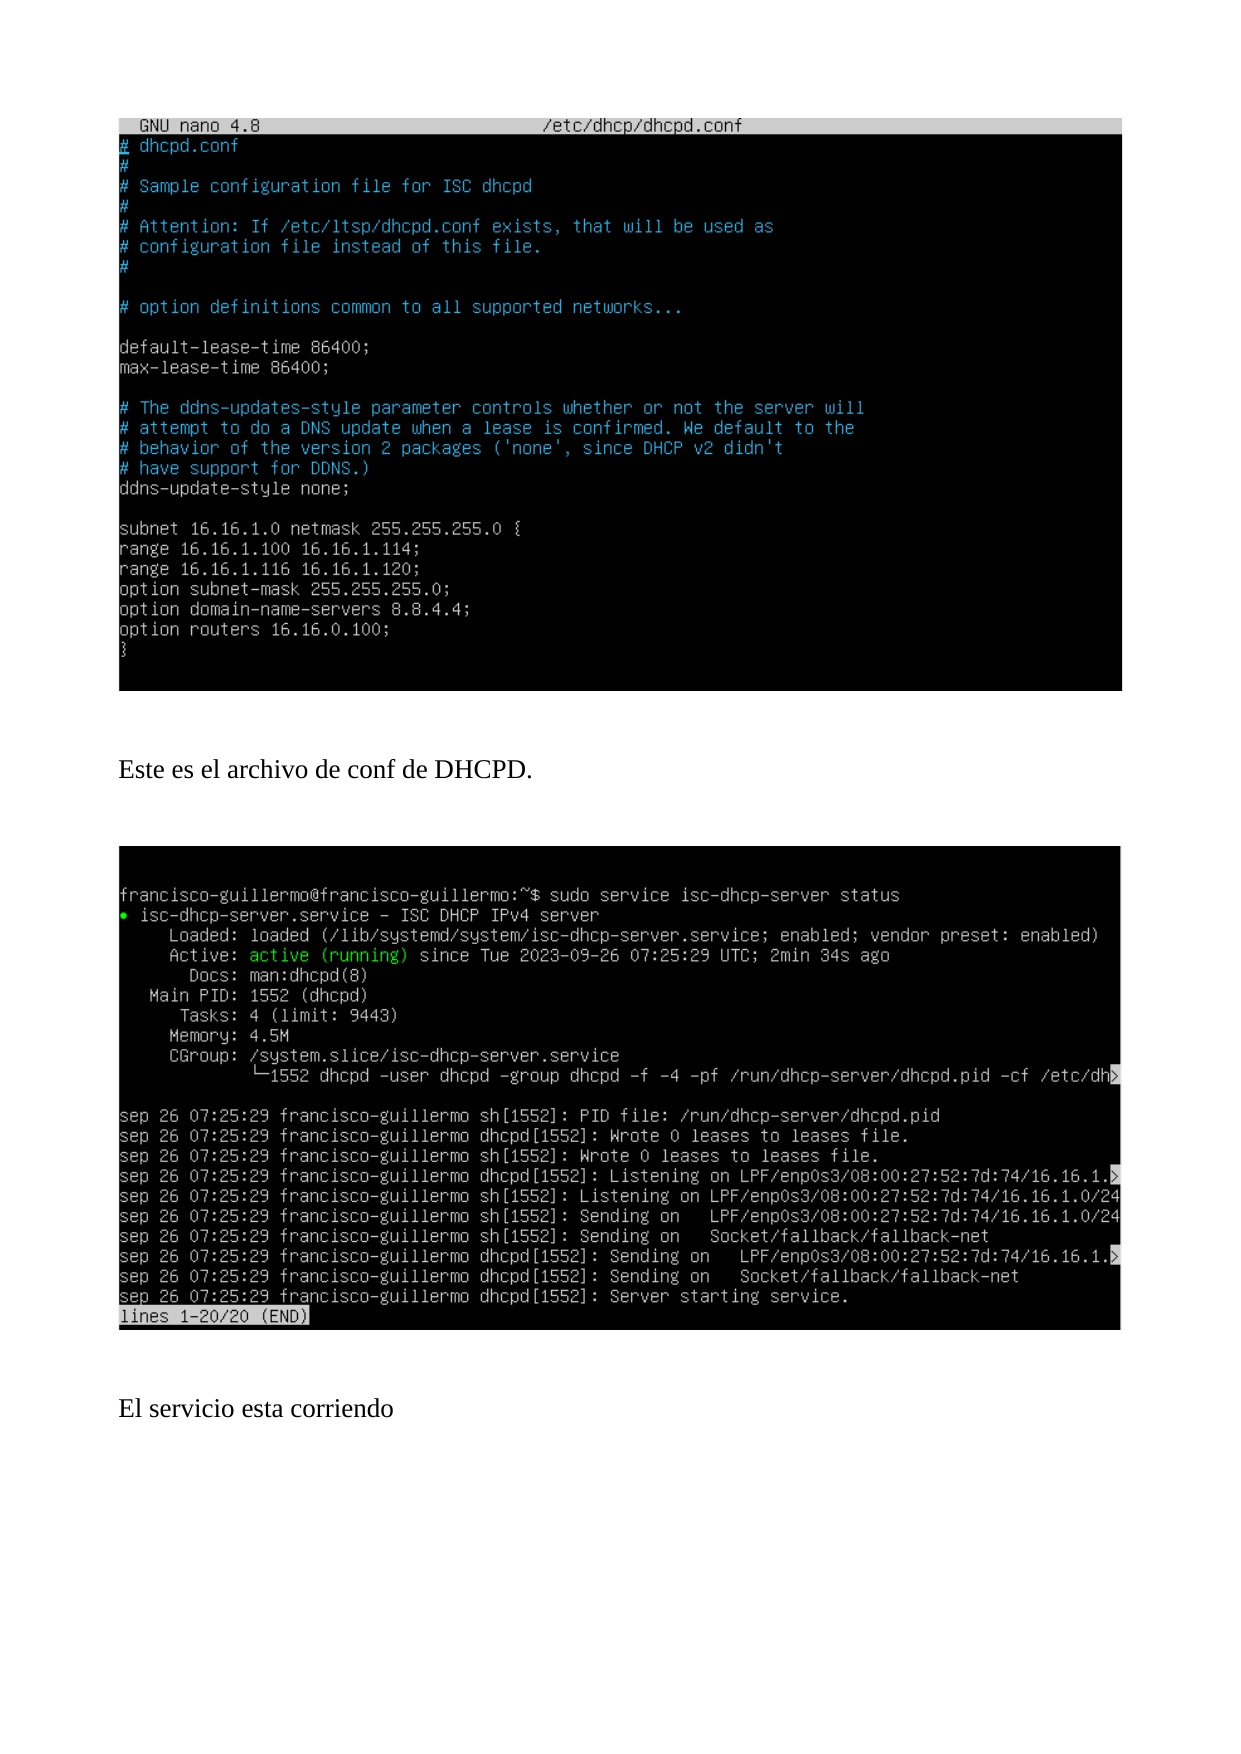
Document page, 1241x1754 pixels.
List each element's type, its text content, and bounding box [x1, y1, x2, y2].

picture [118, 846, 1123, 1330]
text El servicio esta corriendo [118, 1392, 1122, 1423]
text Este es el archivo de conf de DHCPD. [118, 753, 1122, 784]
picture [118, 118, 1123, 691]
